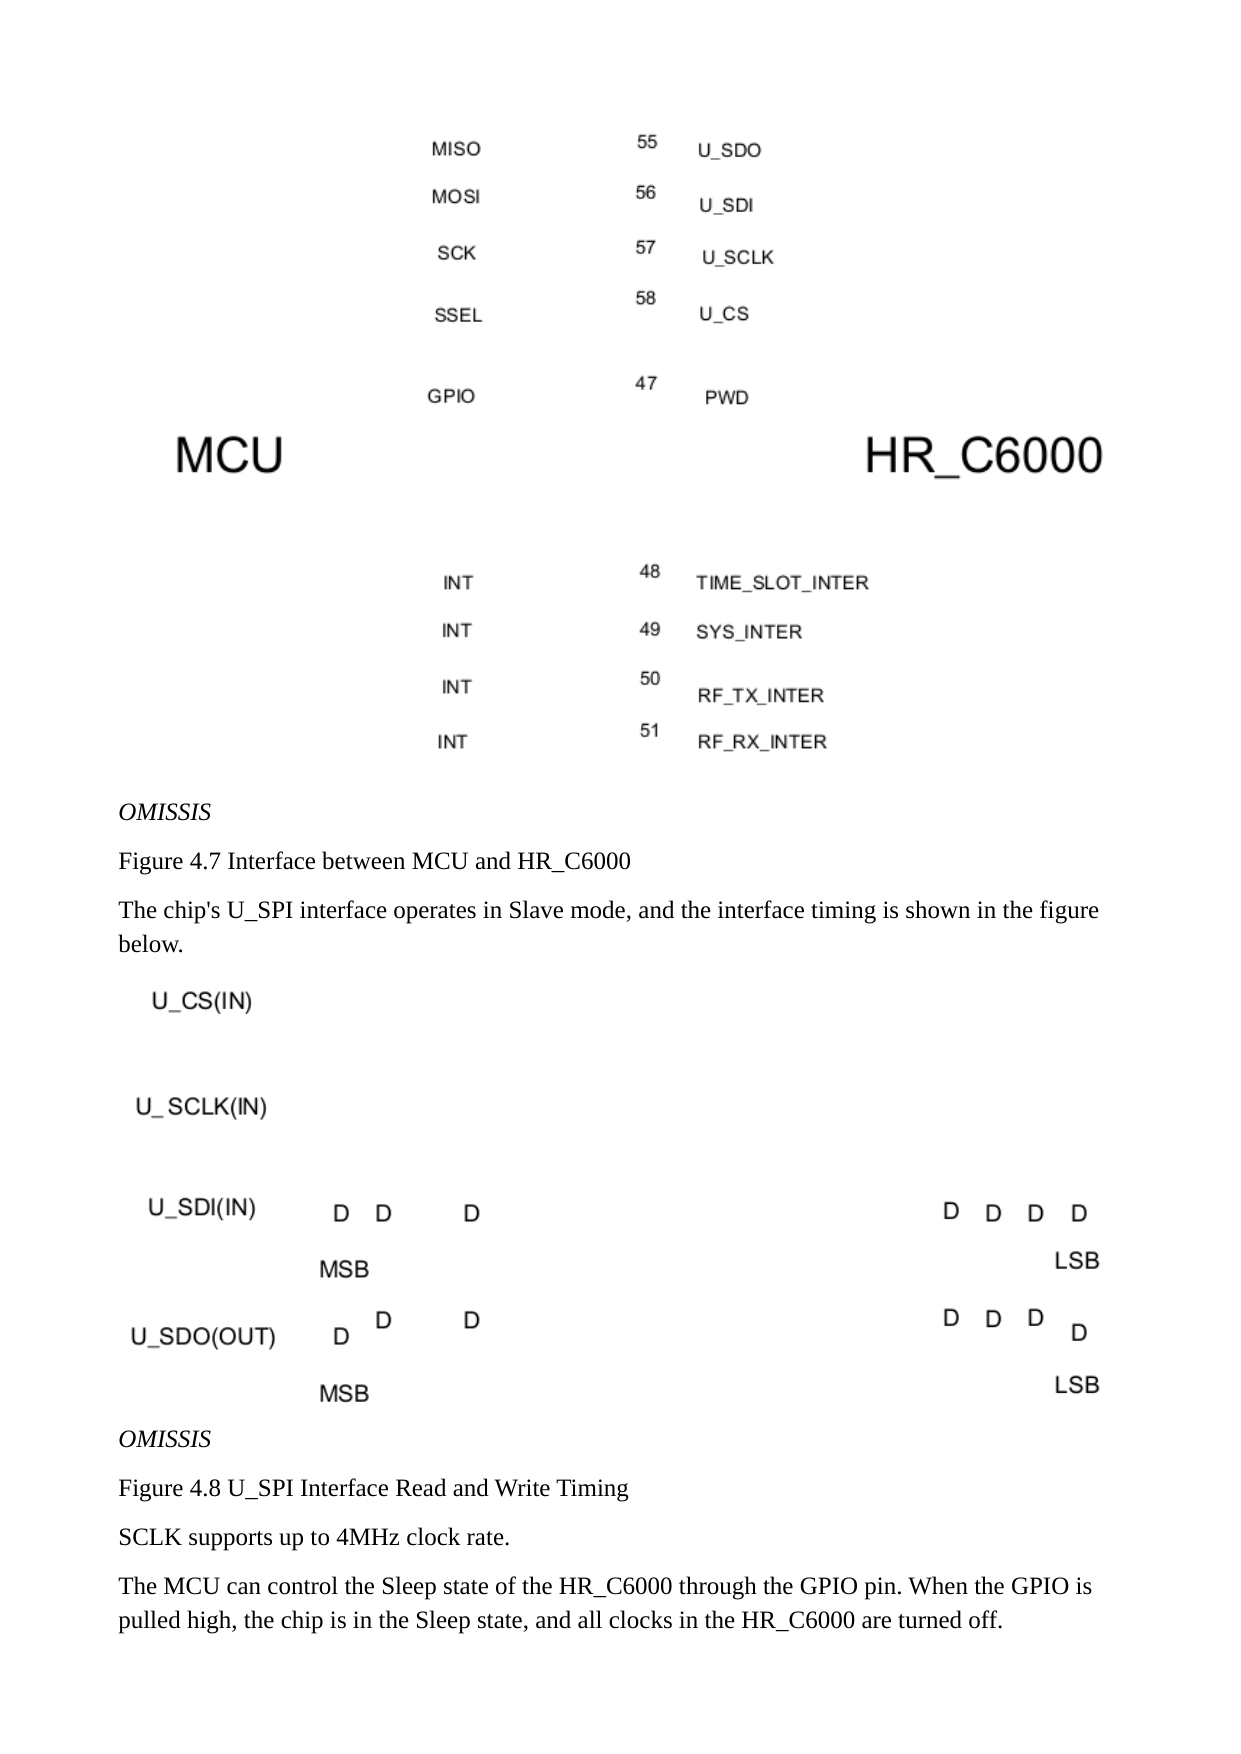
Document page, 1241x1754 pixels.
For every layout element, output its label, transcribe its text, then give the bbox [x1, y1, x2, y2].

text OMISSIS [118, 1418, 1122, 1452]
picture [118, 118, 1123, 792]
text OMISSIS [118, 792, 1122, 826]
text Figure 4.7 Interface between MCU and HR_C6000 [118, 846, 1122, 875]
picture [118, 978, 1123, 1418]
text SCLK supports up to 4MHz clock rate. [118, 1522, 1122, 1551]
text The chip's U_SPI interface operates in Slave mode, and the interface timing is shown in the figure below. [118, 895, 1122, 958]
text Figure 4.8 U_SPI Interface Read and Write Timing [118, 1473, 1122, 1501]
text The MCU can control the Sleep state of the HR_C6000 through the GPIO pin. When the GPIO is pulled high, the chip is in the Sleep state, and all clocks in the HR_C6000 are turned off. [118, 1571, 1122, 1634]
